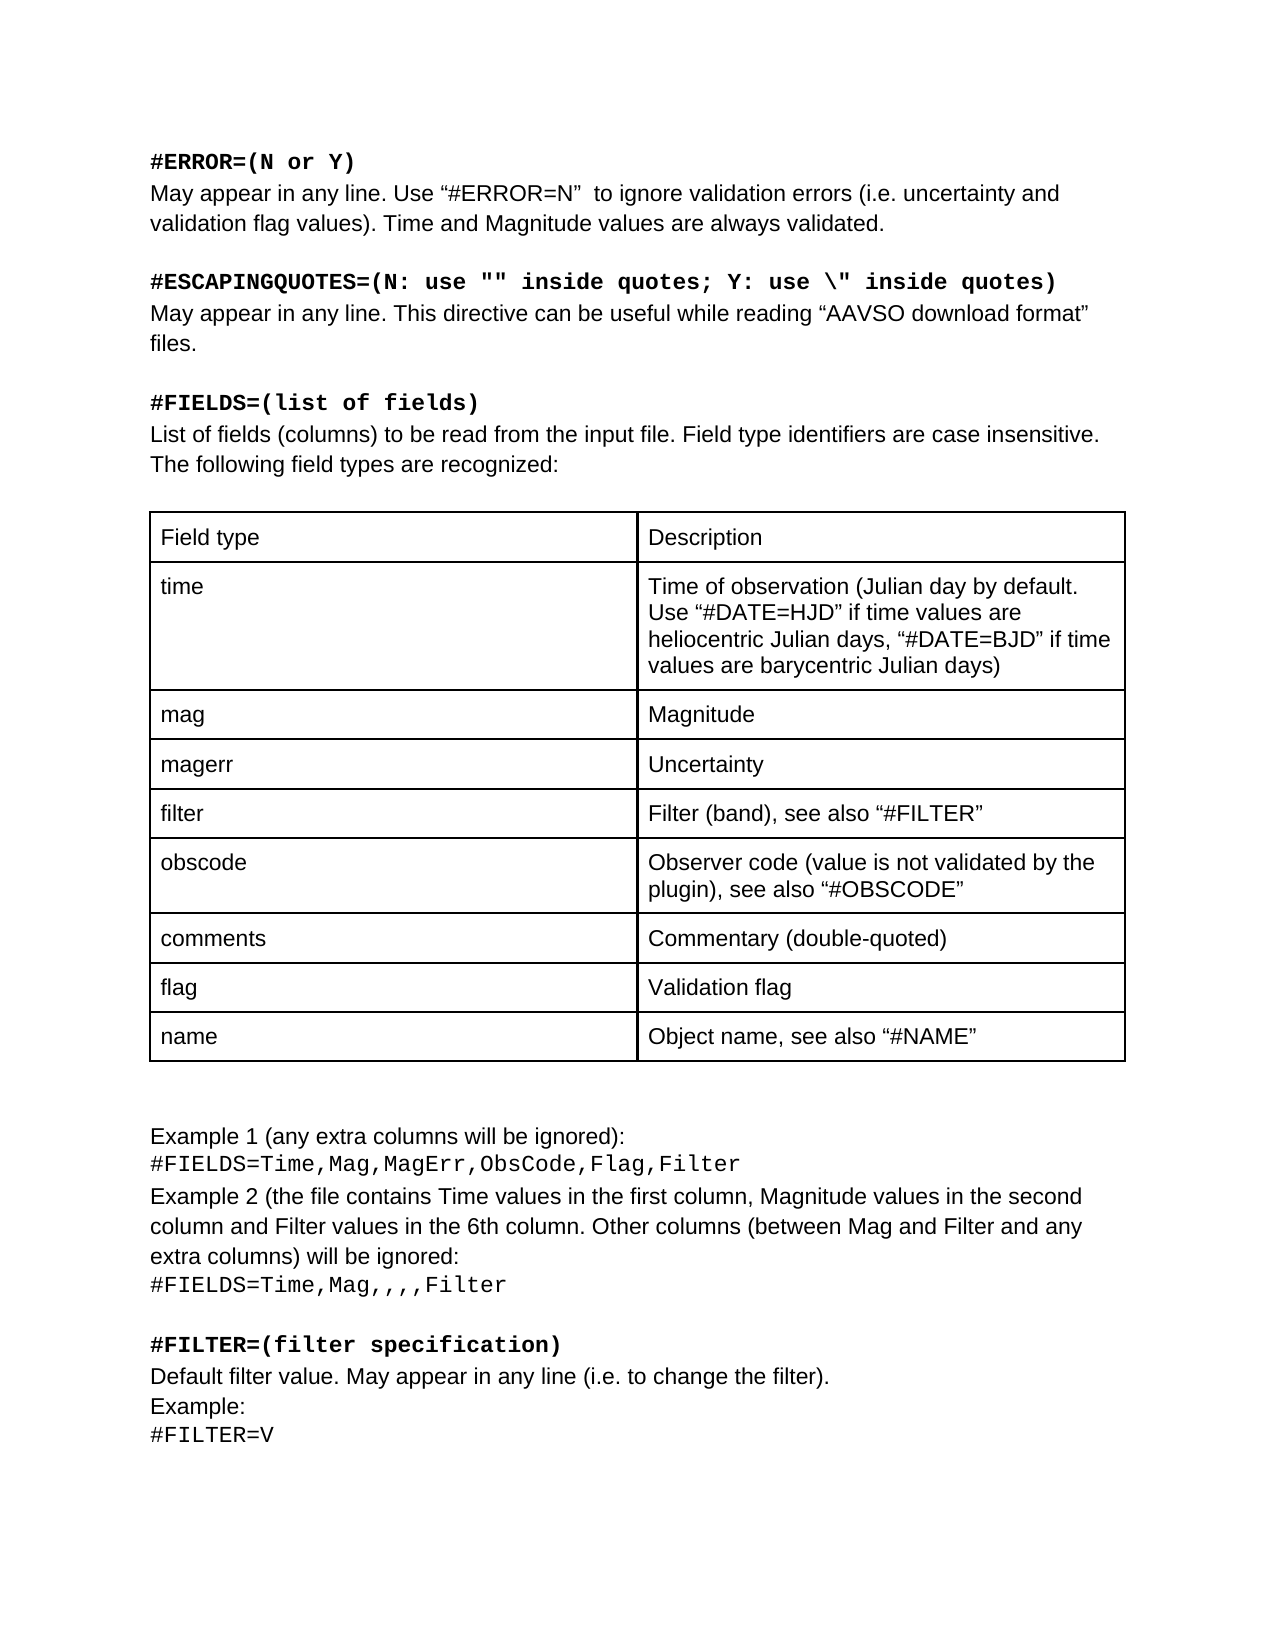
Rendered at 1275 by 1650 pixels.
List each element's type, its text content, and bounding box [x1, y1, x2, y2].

text #FIELDS=Time,Mag,,,,Filter [150, 1273, 1125, 1299]
table_cell name [151, 1013, 636, 1060]
text Example 1 (any extra columns will be ignored): [150, 1123, 1125, 1149]
table_cell flag [151, 964, 636, 1011]
table_cell comments [151, 914, 636, 962]
table_header Field type [151, 513, 636, 561]
text May appear in any line. Use “#ERROR=N” to ignore validation errors (i.e. uncertainty and validation flag values). Time and Magnitude values are always validated. [150, 180, 1125, 236]
text #ESCAPINGQUOTES=(N: use "" inside quotes; Y: use \" inside quotes) [150, 270, 1125, 296]
text Example 2 (the file contains Time values in the first column, Magnitude values in the second column and Filter values in the 6th column. Other columns (between Mag and Filter and any extra columns) will be ignored: [150, 1183, 1125, 1269]
table_cell obscode [151, 839, 636, 912]
table_header Description [639, 513, 1124, 561]
text Example: [150, 1393, 1125, 1419]
text Default filter value. May appear in any line (i.e. to change the filter). [150, 1363, 1125, 1389]
text #FIELDS=(list of fields) [150, 391, 1125, 417]
table_cell mag [151, 691, 636, 738]
table_cell Magnitude [639, 691, 1124, 738]
table_cell Uncertainty [639, 740, 1124, 787]
table_cell time [151, 563, 636, 689]
table_cell magerr [151, 740, 636, 787]
text May appear in any line. This directive can be useful while reading “AAVSO download format” files. [150, 300, 1125, 357]
table_cell Observer code (value is not validated by the plugin), see also “#OBSCODE” [639, 839, 1124, 912]
text #FIELDS=Time,Mag,MagErr,ObsCode,Flag,Filter [150, 1153, 1125, 1179]
table_cell Time of observation (Julian day by default. Use “#DATE=HJD” if time values are heliocentric Julian days, “#DATE=BJD” if time values are barycentric Julian days) [639, 563, 1124, 689]
table_cell filter [151, 790, 636, 837]
text List of fields (columns) to be read from the input file. Field type identifiers are case insensitive. [150, 421, 1125, 447]
table_cell Object name, see also “#NAME” [639, 1013, 1124, 1060]
text The following field types are recognized: [150, 451, 1125, 477]
text #FILTER=(filter specification) [150, 1333, 1125, 1359]
text #FILTER=V [150, 1423, 1125, 1449]
table_cell Filter (band), see also “#FILTER” [639, 790, 1124, 837]
table_cell Commentary (double-quoted) [639, 914, 1124, 962]
text #ERROR=(N or Y) [150, 150, 1125, 176]
table_cell Validation flag [639, 964, 1124, 1011]
